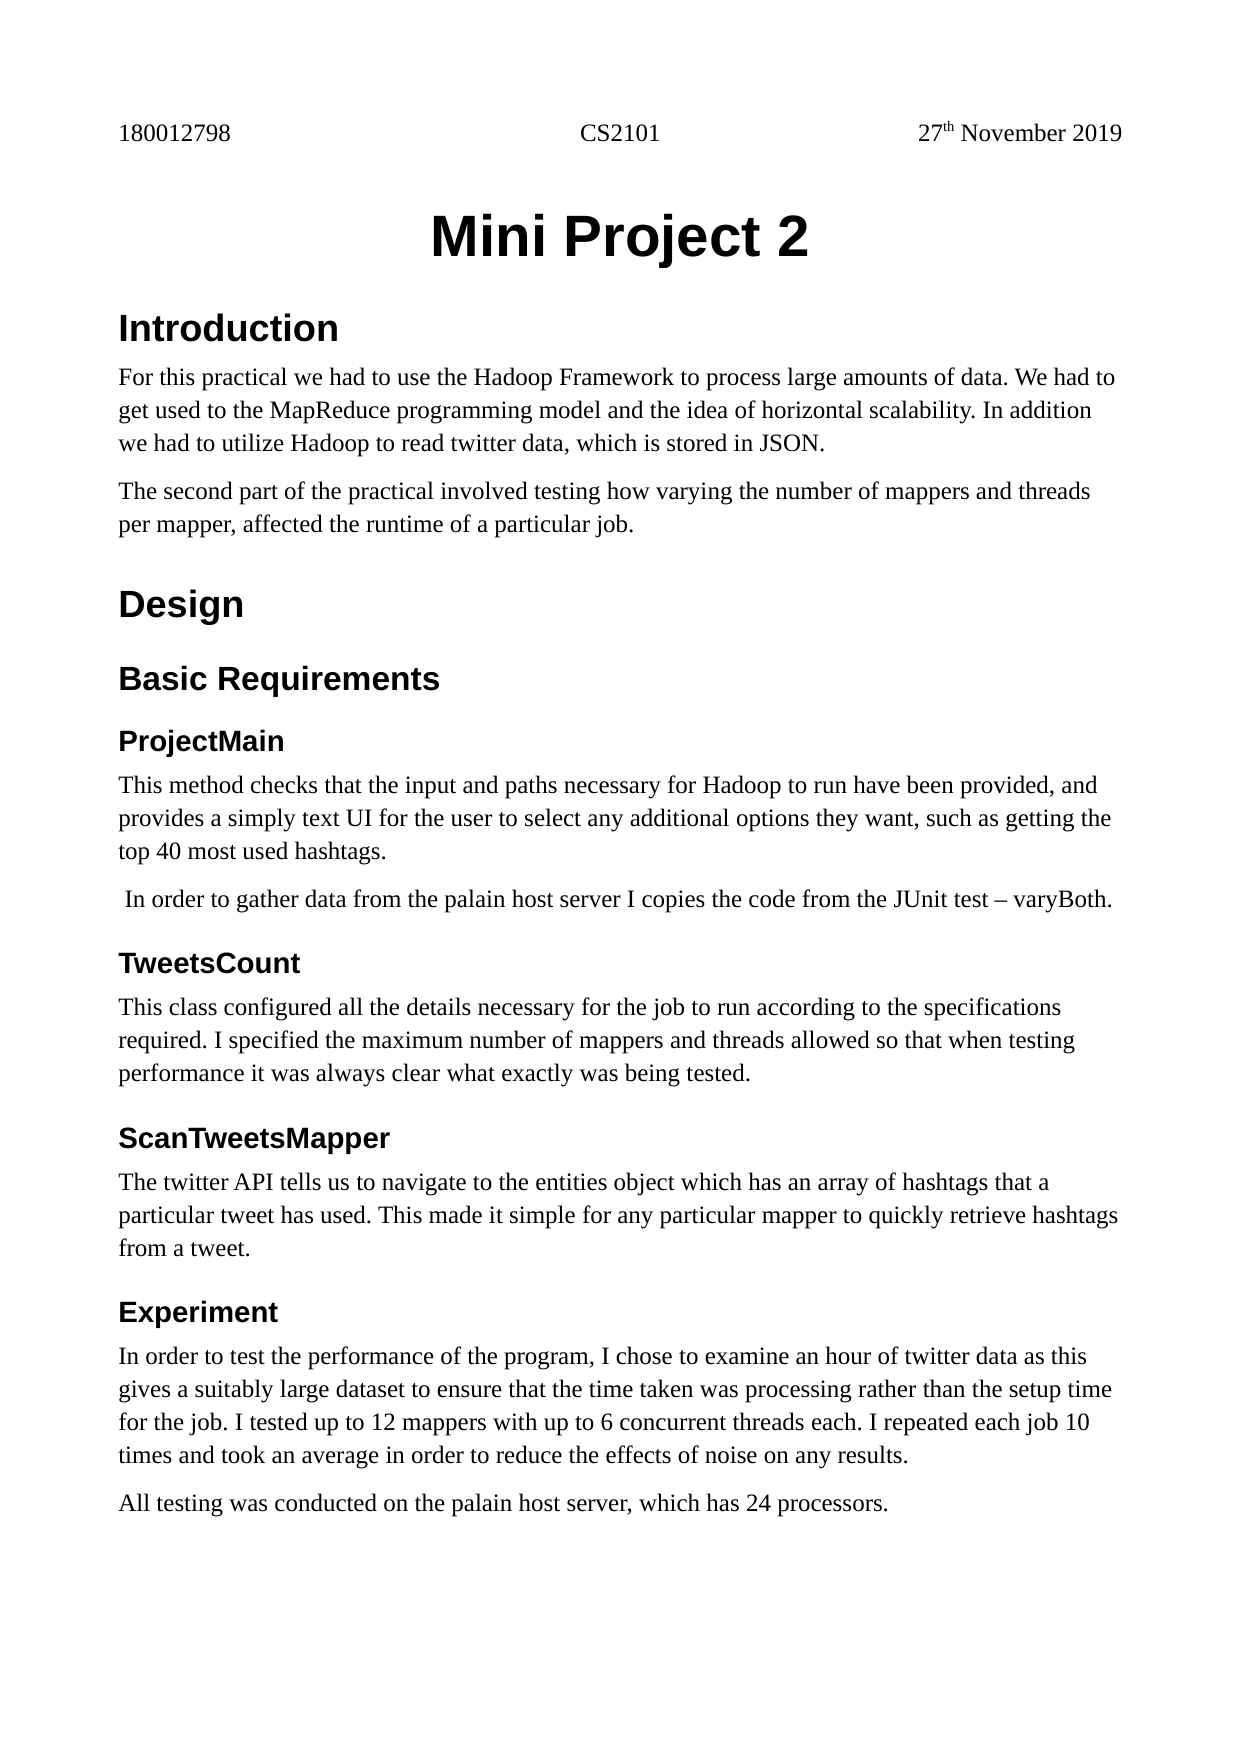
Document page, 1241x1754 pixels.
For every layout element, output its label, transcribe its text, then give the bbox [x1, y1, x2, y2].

title Mini Project 2 [118, 201, 1122, 268]
text All testing was conducted on the palain host server, which has 24 processors. [118, 1488, 1122, 1517]
text The second part of the practical involved testing how varying the number of mappers and threads per mapper, affected the runtime of a particular job. [118, 476, 1122, 537]
text This class configured all the details necessary for the job to run according to the specifications required. I specified the maximum number of mappers and threads allowed so that when testing performance it was always clear what exactly was being tested. [118, 992, 1122, 1087]
text In order to gather data from the palain host server I copies the code from the JUnit test – varyBoth. [118, 884, 1122, 913]
text In order to test the performance of the program, I chose to examine an hour of twitter data as this gives a suitably large dataset to ensure that the time taken was processing rather than the setup time for the job. I tested up to 12 mappers with up to 6 concurrent threads each. I repeated each job 10 times and took an average in order to reduce the effects of noise on any results. [118, 1341, 1122, 1469]
subtitle Introduction [118, 306, 1122, 349]
subtitle Basic Requirements [118, 658, 1122, 697]
text This method checks that the input and paths necessary for Hadoop to run have been provided, and provides a simply text UI for the user to select any additional options they want, such as getting the top 40 most used hashtags. [118, 770, 1122, 865]
text For this practical we had to use the Hadoop Framework to process large amounts of data. We had to get used to the MapReduce programming model and the idea of horizontal scalability. In addition we had to utilize Hadoop to read twitter data, which is stored in JSON. [118, 362, 1122, 457]
subtitle ProjectMain [118, 724, 1122, 758]
subtitle TweetsCount [118, 946, 1122, 980]
subtitle Design [118, 581, 1122, 625]
subtitle ScanTweetsMapper [118, 1121, 1122, 1154]
subtitle Experiment [118, 1295, 1122, 1329]
text The twitter API tells us to navigate to the entities object which has an array of hashtags that a particular tweet has used. This made it simple for any particular mapper to quickly retrieve hashtags from a tweet. [118, 1167, 1122, 1262]
